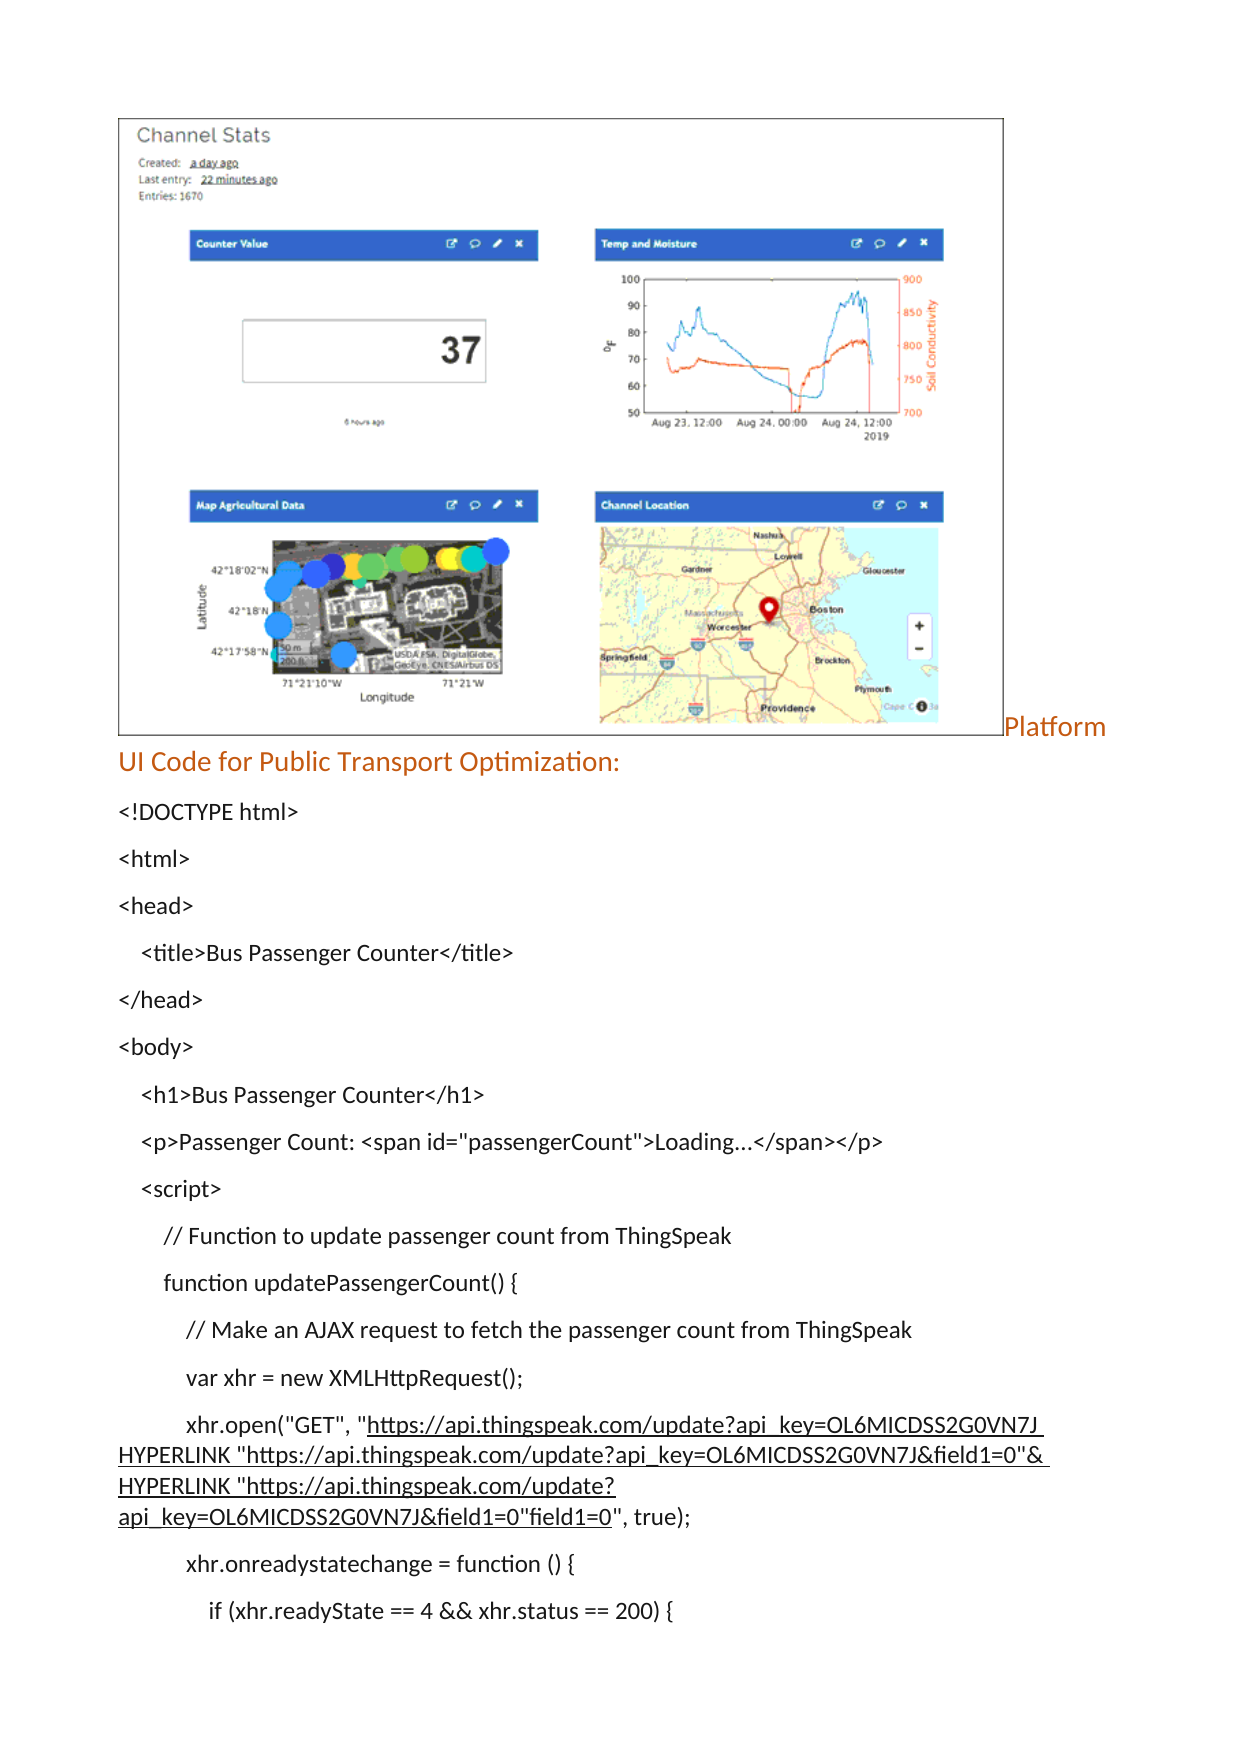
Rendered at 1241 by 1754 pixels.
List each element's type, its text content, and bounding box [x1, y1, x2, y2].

text <!DOCTYPE html> [118, 796, 1122, 826]
text var xhr = new XMLHttpRequest(); [118, 1362, 1122, 1392]
text // Function to update passenger count from ThingSpeak [118, 1220, 1122, 1251]
text function updatePassengerCount() { [118, 1267, 1122, 1298]
text xhr.onreadystatechange = function () { [118, 1548, 1122, 1578]
text <html> [118, 843, 1122, 873]
text Platform UI Code for Public Transport Optimization: [118, 118, 1122, 779]
text if (xhr.readyState == 4 && xhr.status == 200) { [118, 1595, 1122, 1626]
text <h1>Bus Passenger Counter</h1> [118, 1079, 1122, 1109]
text <title>Bus Passenger Counter</title> [118, 937, 1122, 968]
text <body> [118, 1032, 1122, 1062]
text xhr.open("GET", "https://api.thingspeak.com/update?api_key=OL6MICDSS2G0VN7J HYPERLINK "https://api.thingspeak.com/update?api_key=OL6MICDSS2G0VN7J&field1=0"& HYPERLINK "https://api.thingspeak.com/update?api_key=OL6MICDSS2G0VN7J&field1=0"field1=0", true); [118, 1409, 1122, 1531]
text <script> [118, 1173, 1122, 1204]
text <p>Passenger Count: <span id="passengerCount">Loading...</span></p> [118, 1126, 1122, 1156]
text </head> [118, 984, 1122, 1015]
text // Make an AJAX request to fetch the passenger count from ThingSpeak [118, 1315, 1122, 1345]
text <head> [118, 890, 1122, 921]
